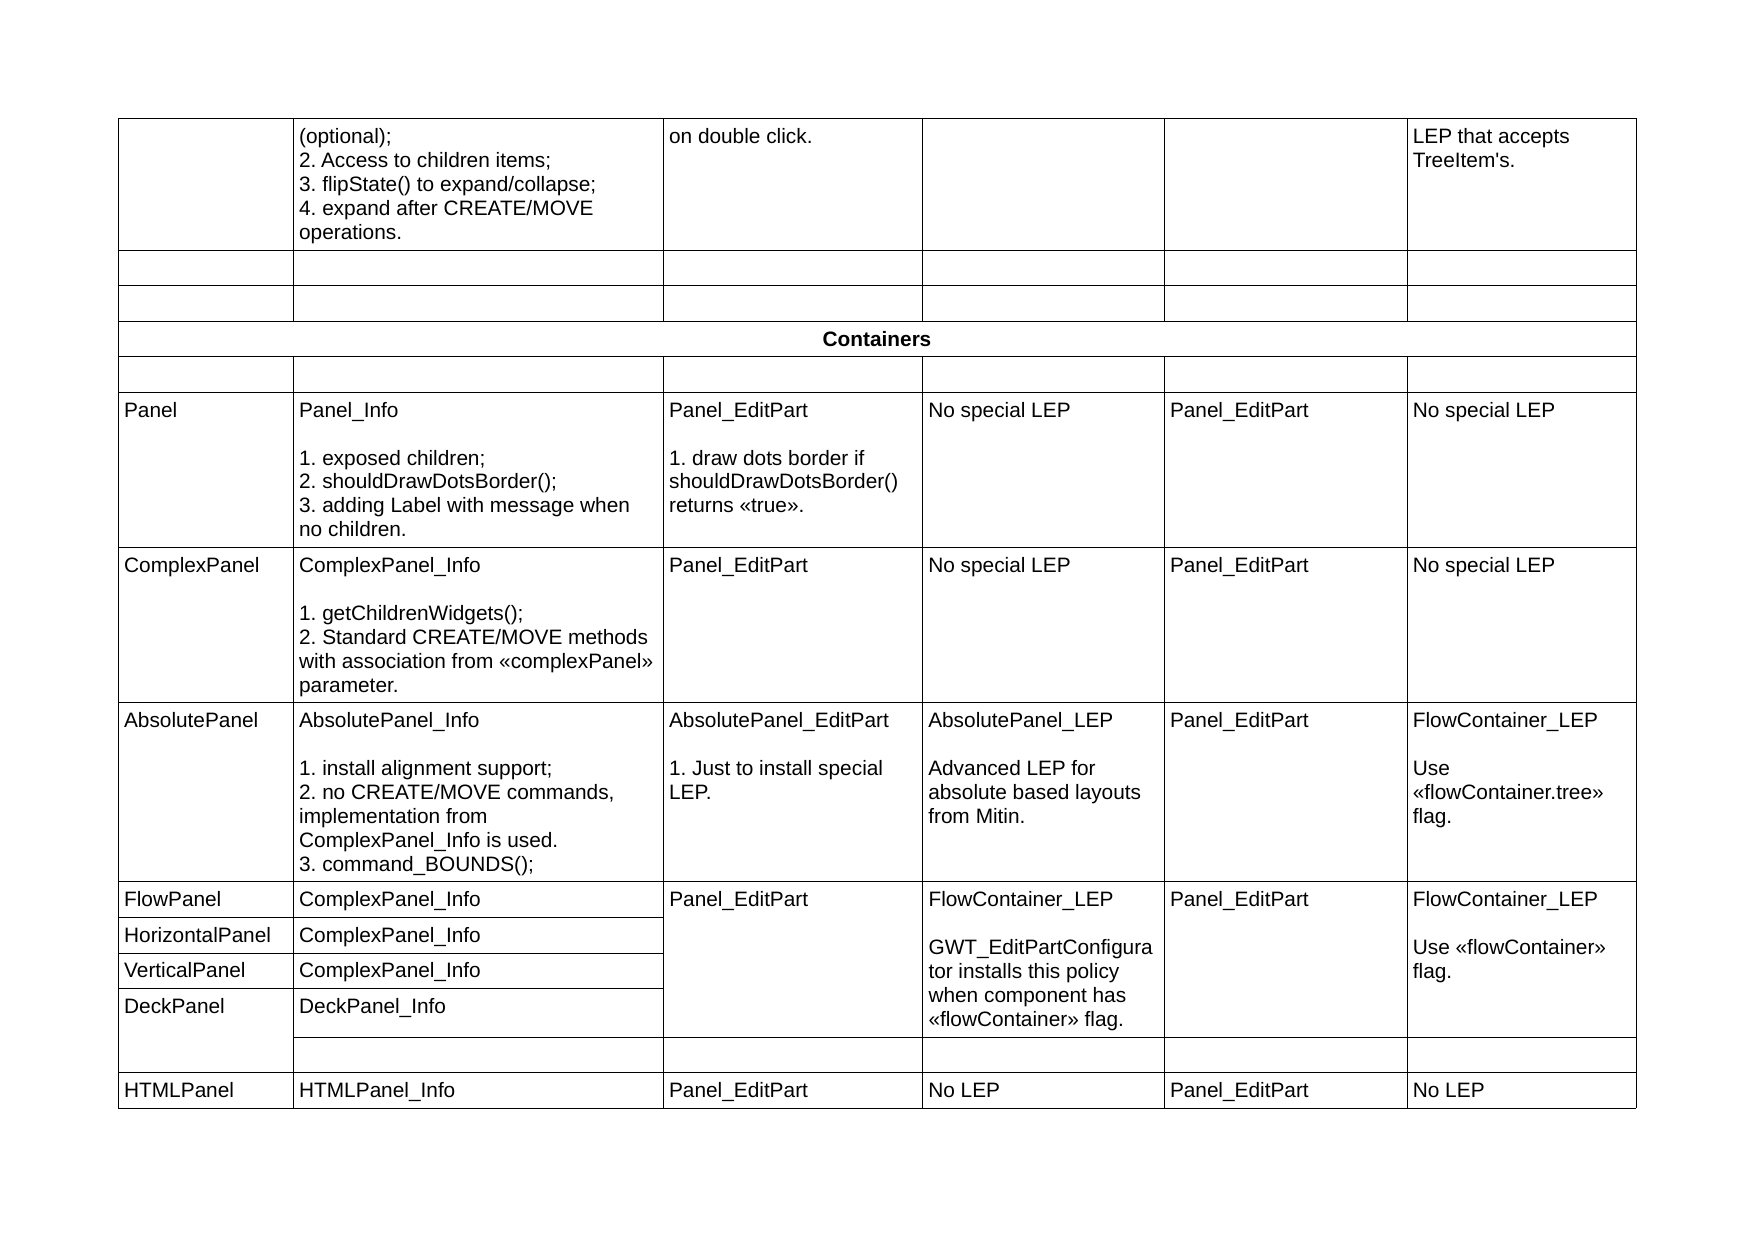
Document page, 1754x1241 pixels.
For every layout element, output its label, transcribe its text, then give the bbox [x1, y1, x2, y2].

table_cell [294, 251, 663, 285]
table_cell Panel_EditPart [1165, 548, 1407, 702]
table_cell [1408, 357, 1636, 392]
table_cell LEP that accepts TreeItem's. [1408, 119, 1636, 249]
table_cell No LEP [923, 1073, 1164, 1108]
table_cell [1408, 1038, 1636, 1072]
table_cell No LEP [1408, 1073, 1636, 1108]
table_cell on double click. [664, 119, 922, 249]
table_cell FlowContainer_LEP Use «flowContainer» flag. [1408, 882, 1636, 1037]
table_cell [294, 1038, 663, 1072]
table_cell Containers [119, 322, 1636, 356]
table_cell (optional); 2. Access to children items; 3. flipState() to expand/collapse; 4. expand after CREATE/MOVE operations. [294, 119, 663, 249]
table_cell [923, 286, 1164, 321]
table_cell No special LEP [1408, 393, 1636, 547]
table_cell ComplexPanel_Info [294, 918, 663, 952]
table_cell FlowContainer_LEP Use «flowContainer.tree» flag. [1408, 703, 1636, 881]
table_cell [923, 251, 1164, 285]
table_cell [664, 251, 922, 285]
table_cell [923, 357, 1164, 392]
table_cell Panel_EditPart [1165, 393, 1407, 547]
table_cell [119, 251, 293, 285]
table_cell AbsolutePanel_LEP Advanced LEP for absolute based layouts from Mitin. [923, 703, 1164, 881]
table_cell [1408, 286, 1636, 321]
table_cell [1165, 1038, 1407, 1072]
table_header FlowPanel [119, 882, 293, 917]
table_cell [294, 286, 663, 321]
table_cell DeckPanel [119, 989, 293, 1037]
table_cell AbsolutePanel_Info 1. install alignment support; 2. no CREATE/MOVE commands, implementation from ComplexPanel_Info is used. 3. command_BOUNDS(); [294, 703, 663, 881]
table_cell [1408, 251, 1636, 285]
table_cell No special LEP [1408, 548, 1636, 702]
table_cell [664, 357, 922, 392]
table_cell Panel_EditPart [1165, 1073, 1407, 1108]
table_cell DeckPanel_Info [294, 989, 663, 1037]
table_cell No special LEP [923, 548, 1164, 702]
table_cell [1165, 357, 1407, 392]
table_cell [1165, 251, 1407, 285]
table_cell Panel_EditPart [664, 548, 922, 702]
table_cell Panel_EditPart [664, 1073, 922, 1108]
table_cell Panel_EditPart [664, 882, 922, 1037]
table_cell [923, 119, 1164, 249]
table_cell [294, 357, 663, 392]
table_header ComplexPanel_Info [294, 882, 663, 917]
table_cell ComplexPanel_Info 1. getChildrenWidgets(); 2. Standard CREATE/MOVE methods with association from «complexPanel» parameter. [294, 548, 663, 702]
table_cell [119, 119, 293, 249]
table_cell ComplexPanel_Info [294, 954, 663, 988]
table_cell AbsolutePanel_EditPart 1. Just to install special LEP. [664, 703, 922, 881]
table_cell AbsolutePanel [119, 703, 293, 881]
table_cell Panel_Info 1. exposed children; 2. shouldDrawDotsBorder(); 3. adding Label with message when no children. [294, 393, 663, 547]
table_cell [1165, 119, 1407, 249]
table_cell HorizontalPanel [119, 918, 293, 952]
table_cell [664, 286, 922, 321]
table_cell [923, 1038, 1164, 1072]
table_cell [664, 1038, 922, 1072]
table_cell Panel [119, 393, 293, 547]
table_cell [119, 1037, 293, 1072]
table_cell [1165, 286, 1407, 321]
table_cell Panel_EditPart [1165, 882, 1407, 1037]
table_cell Panel_EditPart 1. draw dots border if shouldDrawDotsBorder() returns «true». [664, 393, 922, 547]
table_cell [119, 357, 293, 392]
table_cell No special LEP [923, 393, 1164, 547]
table_cell [119, 286, 293, 321]
table_cell HTMLPanel [119, 1073, 293, 1108]
table_cell VerticalPanel [119, 954, 293, 988]
table_cell HTMLPanel_Info [294, 1073, 663, 1108]
table_cell Panel_EditPart [1165, 703, 1407, 881]
table_cell ComplexPanel [119, 548, 293, 702]
table_cell FlowContainer_LEP GWT_EditPartConfigurator installs this policy when component has «flowContainer» flag. [923, 882, 1164, 1037]
